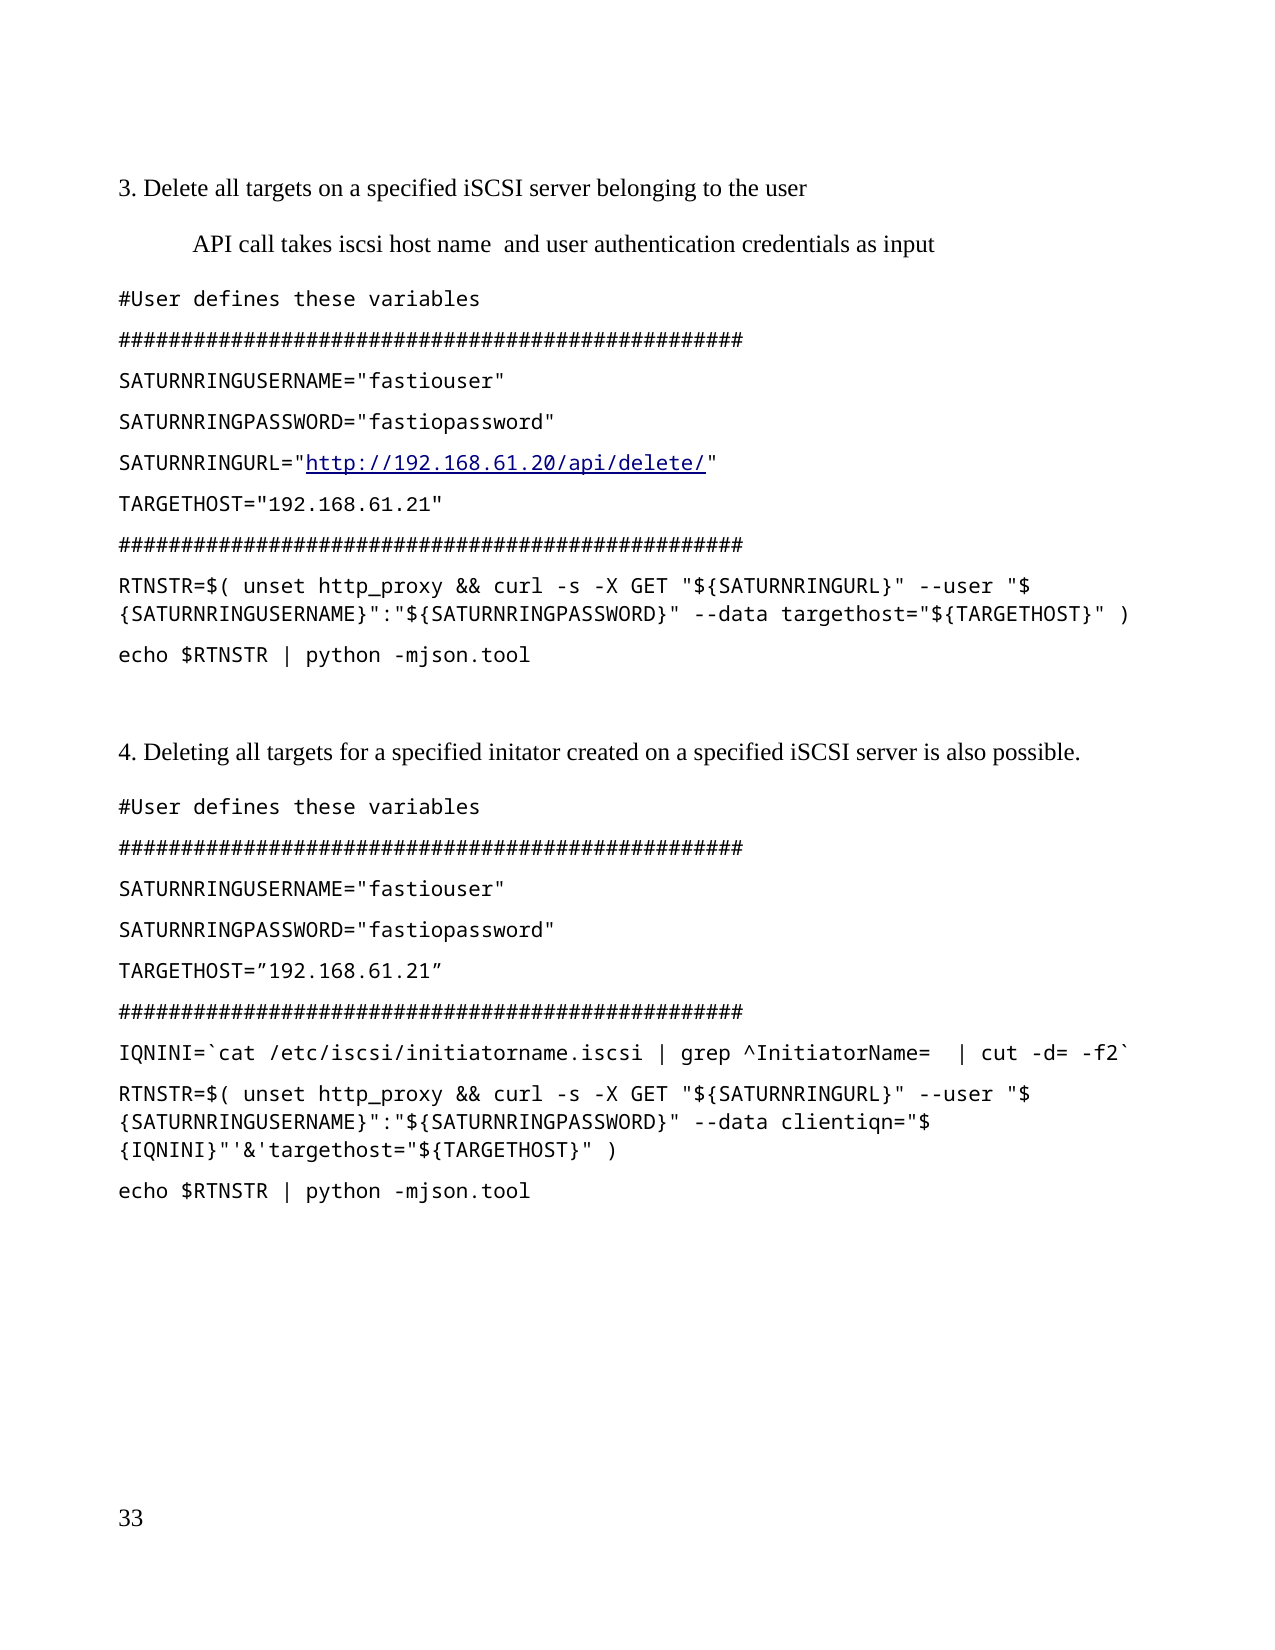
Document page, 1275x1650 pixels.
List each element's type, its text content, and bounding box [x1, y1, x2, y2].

text TARGETHOST=”192.168.61.21” [118, 956, 1157, 984]
text 4. Deleting all targets for a specified initator created on a specified iSCSI server is also possible. [118, 737, 1157, 765]
text #User defines these variables [118, 792, 1157, 821]
text RTNSTR=$( unset http_proxy && curl -s -X GET "${SATURNRINGURL}" --user "${SATURNRINGUSERNAME}":"${SATURNRINGPASSWORD}" --data clientiqn="${IQNINI}"'&'targethost="${TARGETHOST}" ) [118, 1079, 1157, 1164]
text #User defines these variables [118, 284, 1157, 313]
text SATURNRINGPASSWORD="fastiopassword" [118, 407, 1157, 436]
text SATURNRINGUSERNAME="fastiouser" [118, 366, 1157, 395]
text SATURNRINGPASSWORD="fastiopassword" [118, 915, 1157, 943]
text 3. Delete all targets on a specified iSCSI server belonging to the user [118, 173, 1157, 202]
text ################################################## [118, 325, 1157, 354]
text ################################################## [118, 530, 1157, 559]
text SATURNRINGUSERNAME="fastiouser" [118, 874, 1157, 902]
text TARGETHOST="192.168.61.21" [118, 489, 1157, 518]
text IQNINI=`cat /etc/iscsi/initiatorname.iscsi | grep ^InitiatorName= | cut -d= -f2` [118, 1038, 1157, 1066]
text echo $RTNSTR | python -mjson.tool [118, 641, 1157, 669]
text echo $RTNSTR | python -mjson.tool [118, 1177, 1157, 1205]
text API call takes iscsi host name and user authentication credentials as input [118, 229, 1157, 258]
text RTNSTR=$( unset http_proxy && curl -s -X GET "${SATURNRINGURL}" --user "${SATURNRINGUSERNAME}":"${SATURNRINGPASSWORD}" --data targethost="${TARGETHOST}" ) [118, 571, 1157, 628]
text SATURNRINGURL="http://192.168.61.20/api/delete/" [118, 448, 1157, 477]
text ################################################## [118, 833, 1157, 862]
text ################################################## [118, 997, 1157, 1025]
